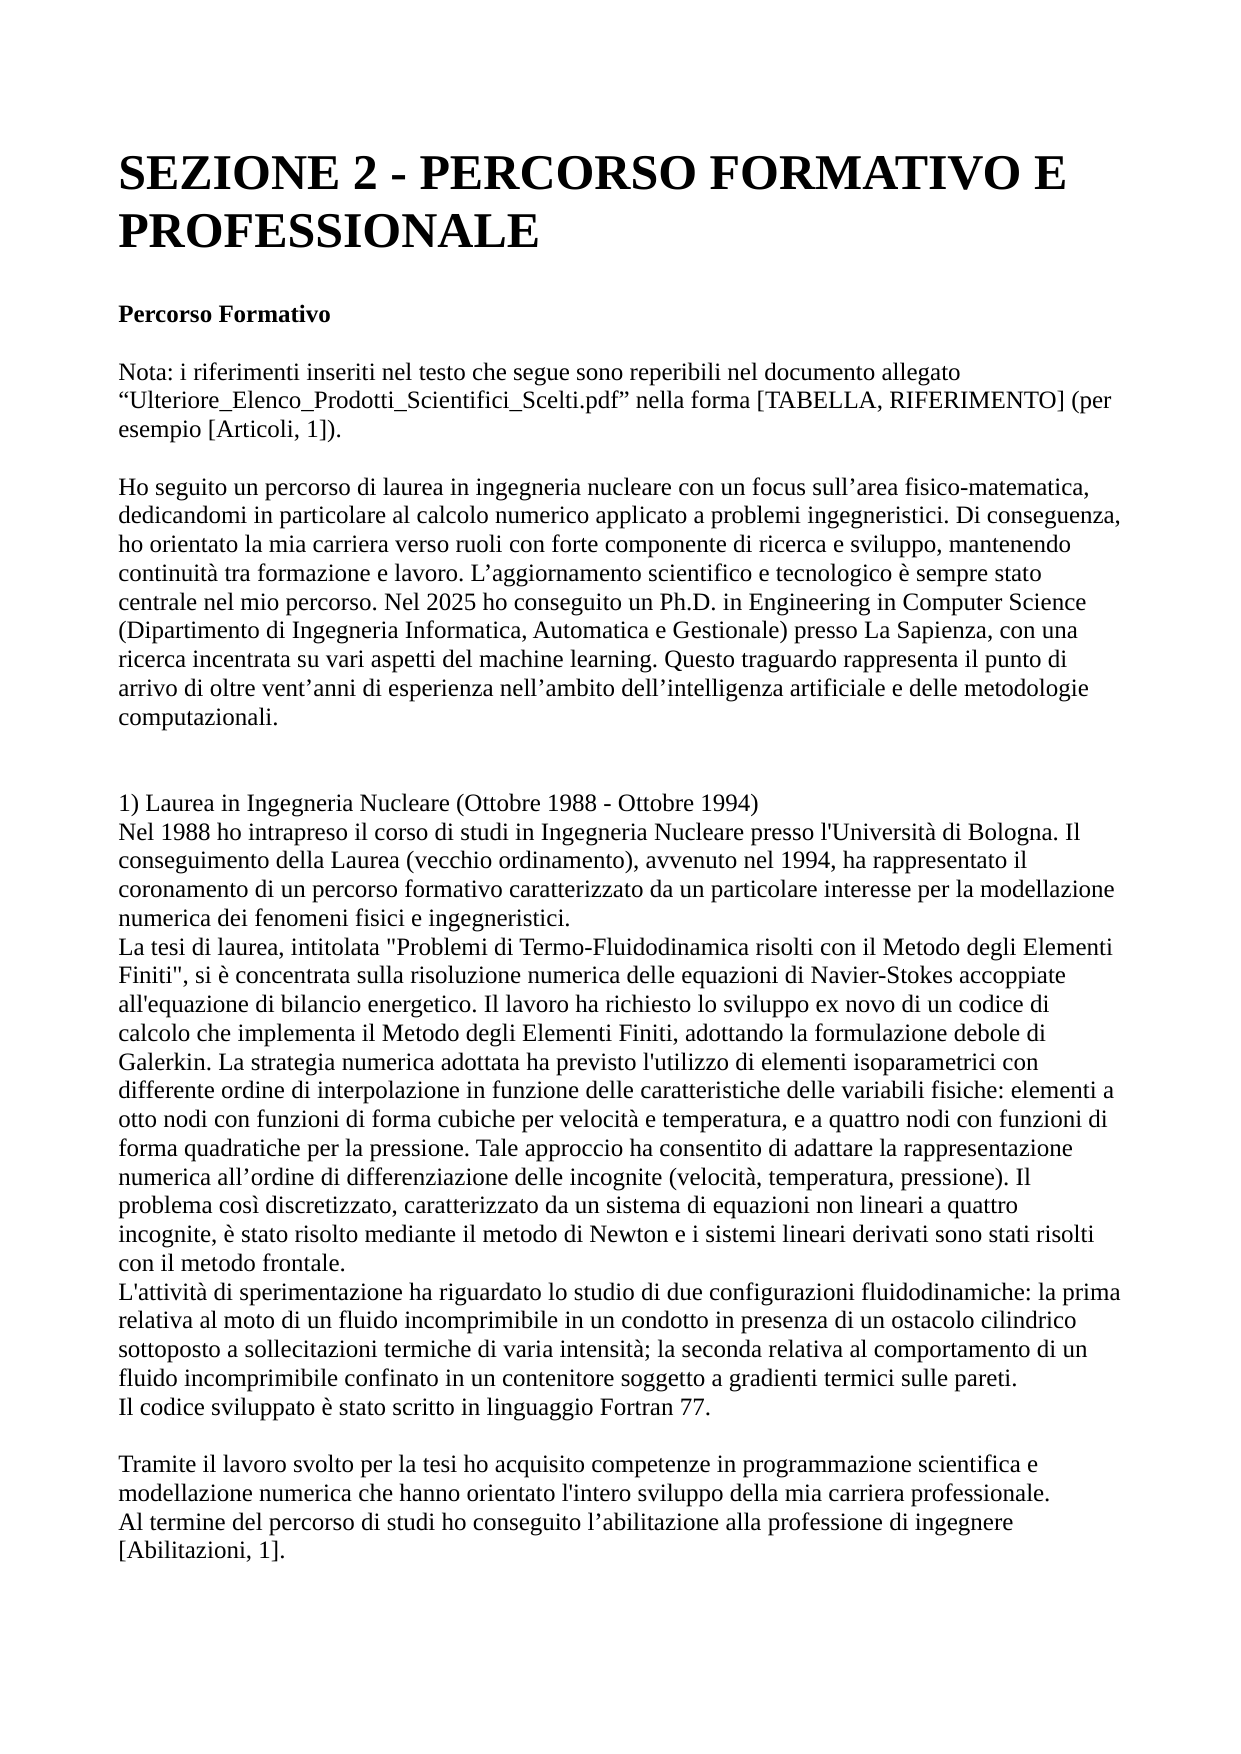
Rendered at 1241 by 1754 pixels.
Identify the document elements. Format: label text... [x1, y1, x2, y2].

subtitle SEZIONE 2 - PERCORSO FORMATIVO E PROFESSIONALE [118, 143, 1122, 258]
text Il codice sviluppato è stato scritto in linguaggio Fortran 77. [118, 1392, 1122, 1421]
text Tramite il lavoro svolto per la tesi ho acquisito competenze in programmazione scientifica e modellazione numerica che hanno orientato l'intero sviluppo della mia carriera professionale. [118, 1449, 1122, 1507]
text La tesi di laurea, intitolata "Problemi di Termo-Fluidodinamica risolti con il Metodo degli Elementi Finiti", si è concentrata sulla risoluzione numerica delle equazioni di Navier-Stokes accoppiate all'equazione di bilancio energetico. Il lavoro ha richiesto lo sviluppo ex novo di un codice di calcolo che implementa il Metodo degli Elementi Finiti, adottando la formulazione debole di Galerkin. La strategia numerica adottata ha previsto l'utilizzo di elementi isoparametrici con differente ordine di interpolazione in funzione delle caratteristiche delle variabili fisiche: elementi a otto nodi con funzioni di forma cubiche per velocità e temperatura, e a quattro nodi con funzioni di forma quadratiche per la pressione. Tale approccio ha consentito di adattare la rappresentazione numerica all’ordine di differenziazione delle incognite (velocità, temperatura, pressione). Il problema così discretizzato, caratterizzato da un sistema di equazioni non lineari a quattro incognite, è stato risolto mediante il metodo di Newton e i sistemi lineari derivati sono stati risolti con il metodo frontale. [118, 932, 1122, 1277]
text Ho seguito un percorso di laurea in ingegneria nucleare con un focus sull’area fisico-matematica, dedicandomi in particolare al calcolo numerico applicato a problemi ingegneristici. Di conseguenza, ho orientato la mia carriera verso ruoli con forte componente di ricerca e sviluppo, mantenendo continuità tra formazione e lavoro. L’aggiornamento scientifico e tecnologico è sempre stato centrale nel mio percorso. Nel 2025 ho conseguito un Ph.D. in Engineering in Computer Science (Dipartimento di Ingegneria Informatica, Automatica e Gestionale) presso La Sapienza, con una ricerca incentrata su vari aspetti del machine learning. Questo traguardo rappresenta il punto di arrivo di oltre vent’anni di esperienza nell’ambito dell’intelligenza artificiale e delle metodologie computazionali. [118, 443, 1122, 731]
text Nota: i riferimenti inseriti nel testo che segue sono reperibili nel documento allegato “Ulteriore_Elenco_Prodotti_Scientifici_Scelti.pdf” nella forma [TABELLA, RIFERIMENTO] (per esempio [Articoli, 1]). [118, 357, 1122, 443]
text Al termine del percorso di studi ho conseguito l’abilitazione alla professione di ingegnere [Abilitazioni, 1]. [118, 1507, 1122, 1564]
text Nel 1988 ho intrapreso il corso di studi in Ingegneria Nucleare presso l'Università di Bologna. Il conseguimento della Laurea (vecchio ordinamento), avvenuto nel 1994, ha rappresentato il coronamento di un percorso formativo caratterizzato da un particolare interesse per la modellazione numerica dei fenomeni fisici e ingegneristici. [118, 817, 1122, 932]
text L'attività di sperimentazione ha riguardato lo studio di due configurazioni fluidodinamiche: la prima relativa al moto di un fluido incomprimibile in un condotto in presenza di un ostacolo cilindrico sottoposto a sollecitazioni termiche di varia intensità; la seconda relativa al comportamento di un fluido incomprimibile confinato in un contenitore soggetto a gradienti termici sulle pareti. [118, 1277, 1122, 1392]
text 1) Laurea in Ingegneria Nucleare (Ottobre 1988 - Ottobre 1994) [118, 788, 1122, 817]
text Percorso Formativo [118, 271, 1122, 328]
